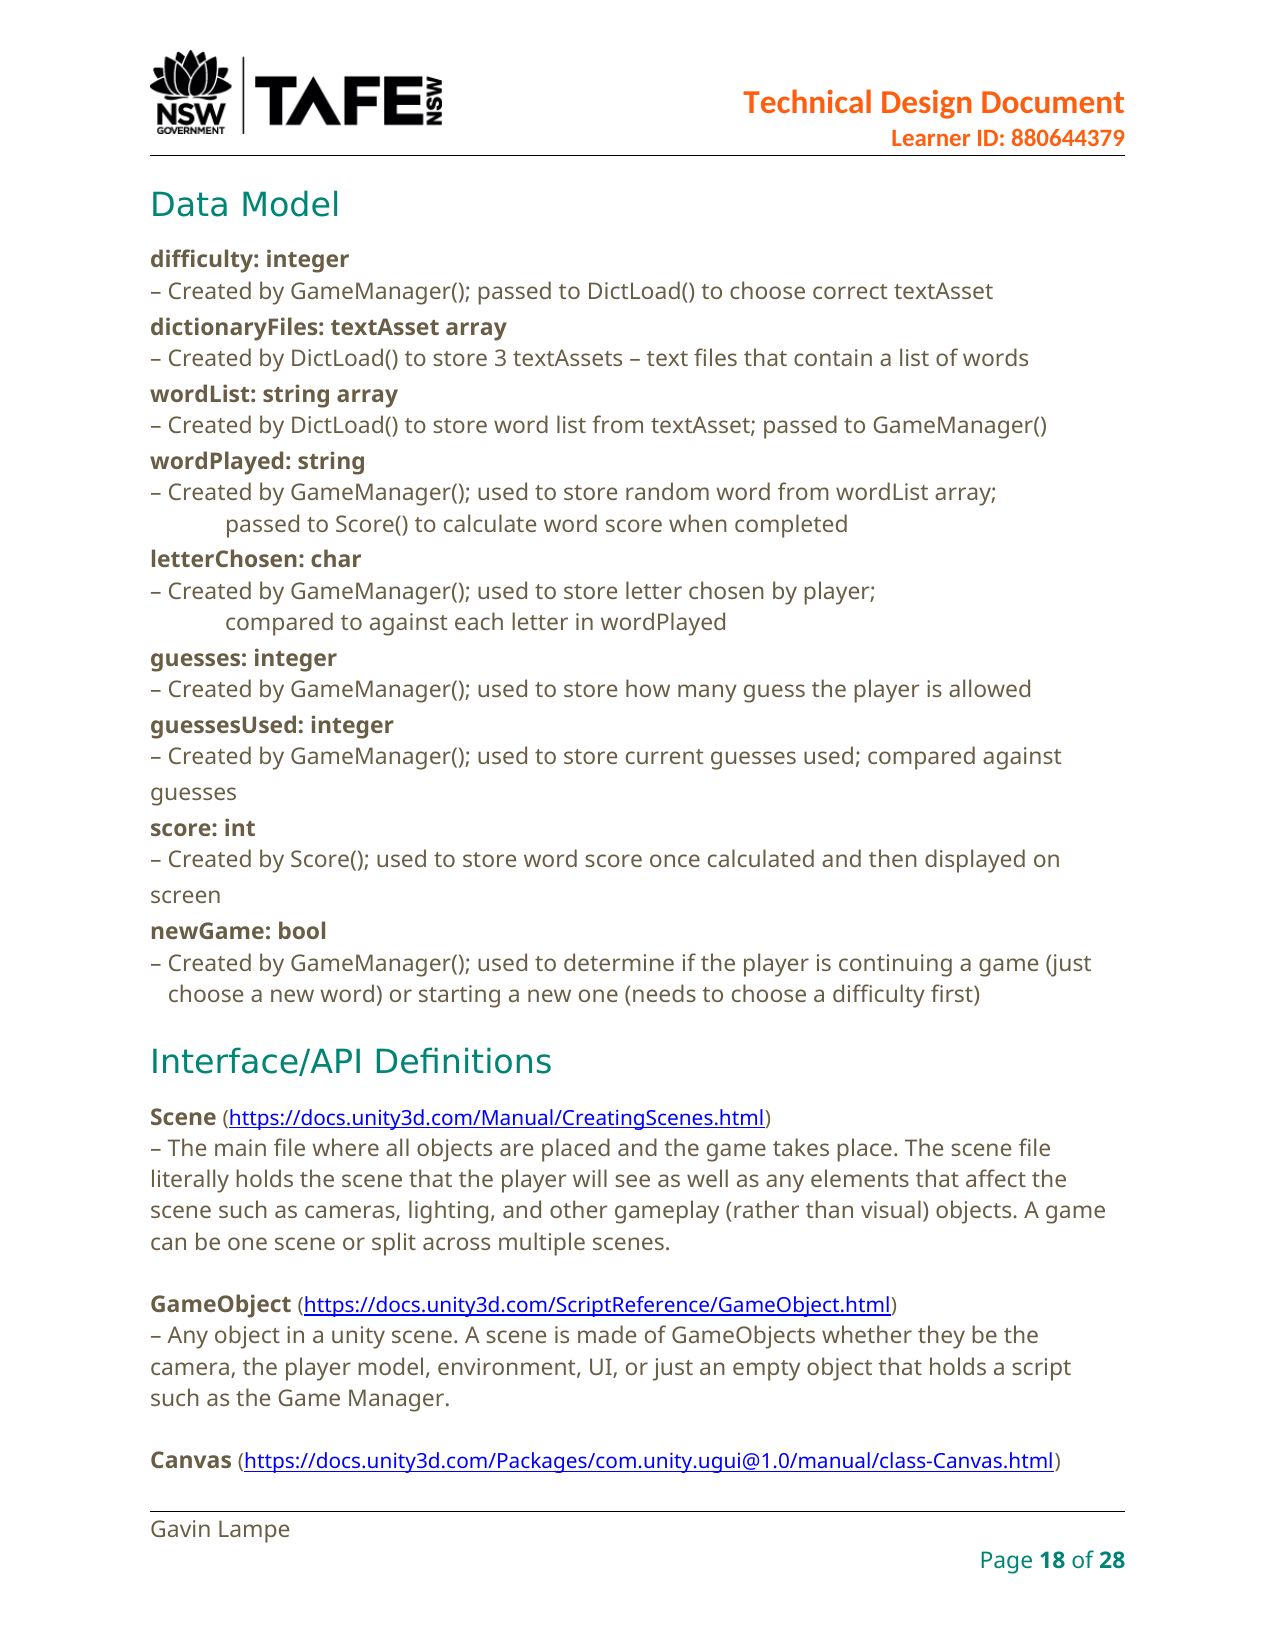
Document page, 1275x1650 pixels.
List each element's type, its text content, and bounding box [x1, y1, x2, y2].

text – Created by GameManager(); used to store random word from wordList array; [150, 476, 1125, 507]
text guessesUsed: integer [150, 709, 1125, 740]
text – Created by GameManager(); passed to DictLoad() to choose correct textAsset [150, 275, 1125, 306]
subtitle Interface/API Definitions [150, 1042, 1125, 1081]
text – Any object in a unity scene. A scene is made of GameObjects whether they be the camera, the player model, environment, UI, or just an empty object that holds a script such as the Game Manager. [150, 1319, 1125, 1413]
text – The main file where all objects are placed and the game takes place. The scene file literally holds the scene that the player will see as well as any elements that affect the scene such as cameras, lighting, and other gameplay (rather than visual) objects. A game can be one scene or split across multiple scenes. [150, 1132, 1125, 1257]
text – Created by GameManager(); used to store current guesses used; compared against guesses [150, 740, 1125, 807]
text – Created by GameManager(); used to store letter chosen by player; [150, 575, 1125, 606]
text wordList: string array [150, 378, 1125, 409]
text Scene (https://docs.unity3d.com/Manual/CreatingScenes.html) [150, 1101, 1125, 1132]
text – Created by DictLoad() to store 3 textAssets – text files that contain a list of words [150, 342, 1125, 373]
text score: int [150, 812, 1125, 843]
text wordPlayed: string [150, 445, 1125, 476]
text letterChosen: char [150, 543, 1125, 575]
subtitle Data Model [150, 185, 1125, 224]
text – Created by DictLoad() to store word list from textAsset; passed to GameManager() [150, 409, 1125, 440]
text difficulty: integer [150, 243, 1125, 275]
text guesses: integer [150, 642, 1125, 673]
text newGame: bool [150, 915, 1125, 947]
text – Created by GameManager(); used to store how many guess the player is allowed [150, 673, 1125, 704]
text – Created by GameManager(); used to determine if the player is continuing a game (just choose a new word) or starting a new one (needs to choose a difficulty first) [150, 947, 1125, 1009]
text compared to against each letter in wordPlayed [150, 606, 1125, 637]
text Canvas (https://docs.unity3d.com/Packages/com.unity.ugui@1.0/manual/class-Canvas.html) [150, 1444, 1125, 1476]
text passed to Score() to calculate word score when completed [150, 507, 1125, 539]
text – Created by Score(); used to store word score once calculated and then displayed on screen [150, 843, 1125, 911]
picture [150, 50, 442, 134]
text GameObject (https://docs.unity3d.com/ScriptReference/GameObject.html) [150, 1288, 1125, 1319]
text dictionaryFiles: textAsset array [150, 311, 1125, 342]
